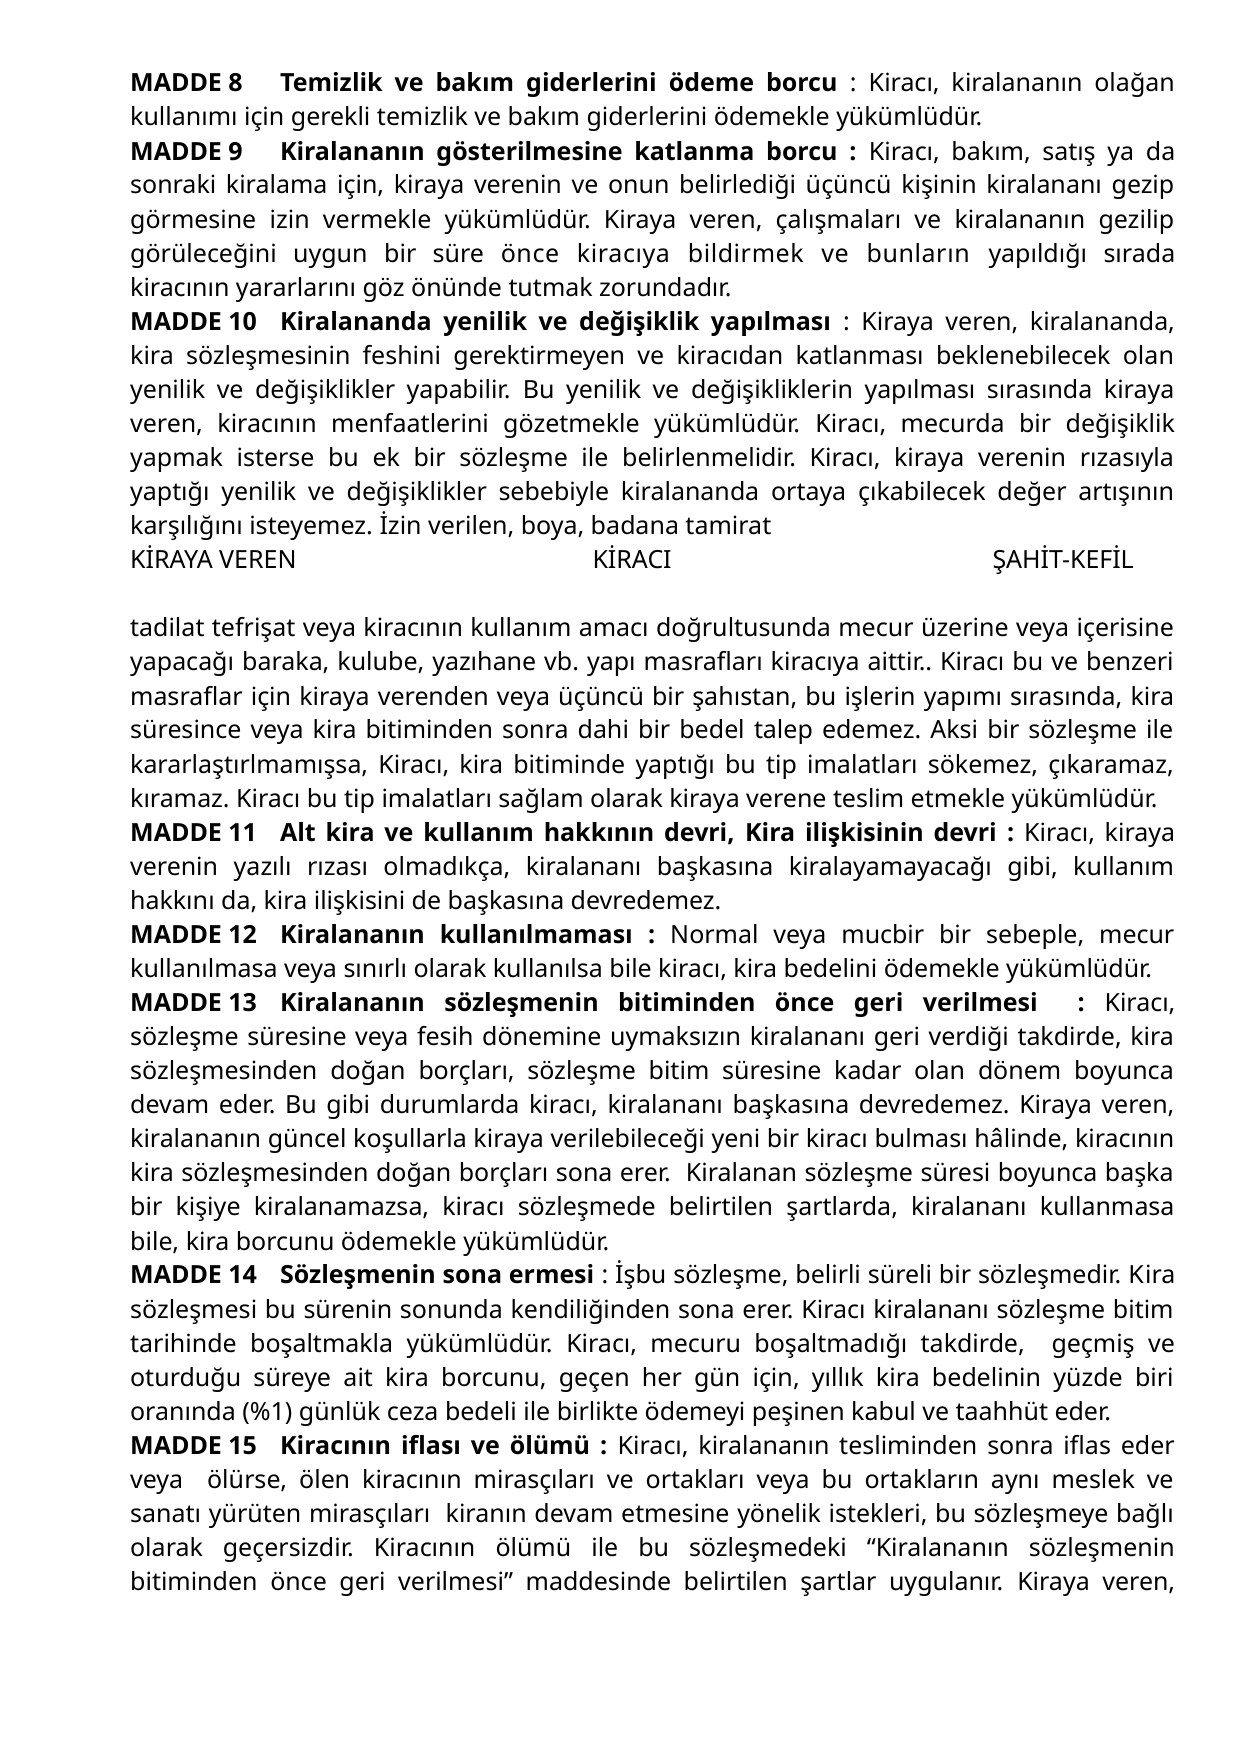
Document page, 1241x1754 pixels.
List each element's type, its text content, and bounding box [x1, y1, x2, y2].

text MADDE 12 Kiralananın kullanılmaması : Normal veya mucbir bir sebeple, mecur kullanılmasa veya sınırlı olarak kullanılsa bile kiracı, kira bedelini ödemekle yükümlüdür. [130, 917, 1175, 985]
text tadilat tefrişat veya kiracının kullanım amacı doğrultusunda mecur üzerine veya içerisine yapacağı baraka, kulube, yazıhane vb. yapı masrafları kiracıya aittir.. Kiracı bu ve benzeri masraflar için kiraya verenden veya üçüncü bir şahıstan, bu işlerin yapımı sırasında, kira süresince veya kira bitiminden sonra dahi bir bedel talep edemez. Aksi bir sözleşme ile kararlaştırlmamışsa, Kiracı, kira bitiminde yaptığı bu tip imalatları sökemez, çıkaramaz, kıramaz. Kiracı bu tip imalatları sağlam olarak kiraya verene teslim etmekle yükümlüdür. [130, 610, 1175, 814]
text MADDE 13 Kiralananın sözleşmenin bitiminden önce geri verilmesi : Kiracı, sözleşme süresine veya fesih dönemine uymaksızın kiralananı geri verdiği takdirde, kira sözleşmesinden doğan borçları, sözleşme bitim süresine kadar olan dönem boyunca devam eder. Bu gibi durumlarda kiracı, kiralananı başkasına devredemez. Kiraya veren, kiralananın güncel koşullarla kiraya verilebileceği yeni bir kiracı bulması hâlinde, kiracının kira sözleşmesinden doğan borçları sona erer. Kiralanan sözleşme süresi boyunca başka bir kişiye kiralanamazsa, kiracı sözleşmede belirtilen şartlarda, kiralananı kullanmasa bile, kira borcunu ödemekle yükümlüdür. [130, 985, 1175, 1257]
text MADDE 11 Alt kira ve kullanım hakkının devri, Kira ilişkisinin devri : Kiracı, kiraya verenin yazılı rızası olmadıkça, kiralananı başkasına kiralayamayacağı gibi, kullanım hakkını da, kira ilişkisini de başkasına devredemez. [130, 814, 1175, 917]
text MADDE 10 Kiralananda yenilik ve değişiklik yapılması : Kiraya veren, kiralananda, kira sözleşmesinin feshini gerektirmeyen ve kiracıdan katlanması beklenebilecek olan yenilik ve değişiklikler yapabilir. Bu yenilik ve değişikliklerin yapılması sırasında kiraya veren, kiracının menfaatlerini gözetmekle yükümlüdür. Kiracı, mecurda bir değişiklik yapmak isterse bu ek bir sözleşme ile belirlenmelidir. Kiracı, kiraya verenin rızasıyla yaptığı yenilik ve değişiklikler sebebiyle kiralananda ortaya çıkabilecek değer artışının karşılığını isteyemez. İzin verilen, boya, badana tamirat [130, 303, 1175, 542]
text MADDE 14 Sözleşmenin sona ermesi : İşbu sözleşme, belirli süreli bir sözleşmedir. Kira sözleşmesi bu sürenin sonunda kendiliğinden sona erer. Kiracı kiralananı sözleşme bitim tarihinde boşaltmakla yükümlüdür. Kiracı, mecuru boşaltmadığı takdirde, geçmiş ve oturduğu süreye ait kira borcunu, geçen her gün için, yıllık kira bedelinin yüzde biri oranında (%1) günlük ceza bedeli ile birlikte ödemeyi peşinen kabul ve taahhüt eder. [130, 1257, 1175, 1427]
text MADDE 8 Temizlik ve bakım giderlerini ödeme borcu : Kiracı, kiralananın olağan kullanımı için gerekli temizlik ve bakım giderlerini ödemekle yükümlüdür. [130, 65, 1175, 133]
text MADDE 15 Kiracının iflası ve ölümü : Kiracı, kiralananın tesliminden sonra iflas eder veya ölürse, ölen kiracının mirasçıları ve ortakları veya bu ortakların aynı meslek ve sanatı yürüten mirasçıları kiranın devam etmesine yönelik istekleri, bu sözleşmeye bağlı olarak geçersizdir. Kiracının ölümü ile bu sözleşmedeki “Kiralananın sözleşmenin bitiminden önce geri verilmesi” maddesinde belirtilen şartlar uygulanır. Kiraya veren, [130, 1427, 1175, 1598]
text KİRAYA VEREN KİRACI ŞAHİT-KEFİL [130, 542, 1175, 576]
text MADDE 9 Kiralananın gösterilmesine katlanma borcu : Kiracı, bakım, satış ya da sonraki kiralama için, kiraya verenin ve onun belirlediği üçüncü kişinin kiralananı gezip görmesine izin vermekle yükümlüdür. Kiraya veren, çalışmaları ve kiralananın gezilip görüleceğini uygun bir süre önce kiracıya bildirmek ve bunların yapıldığı sırada kiracının yararlarını göz önünde tutmak zorundadır. [130, 133, 1175, 303]
